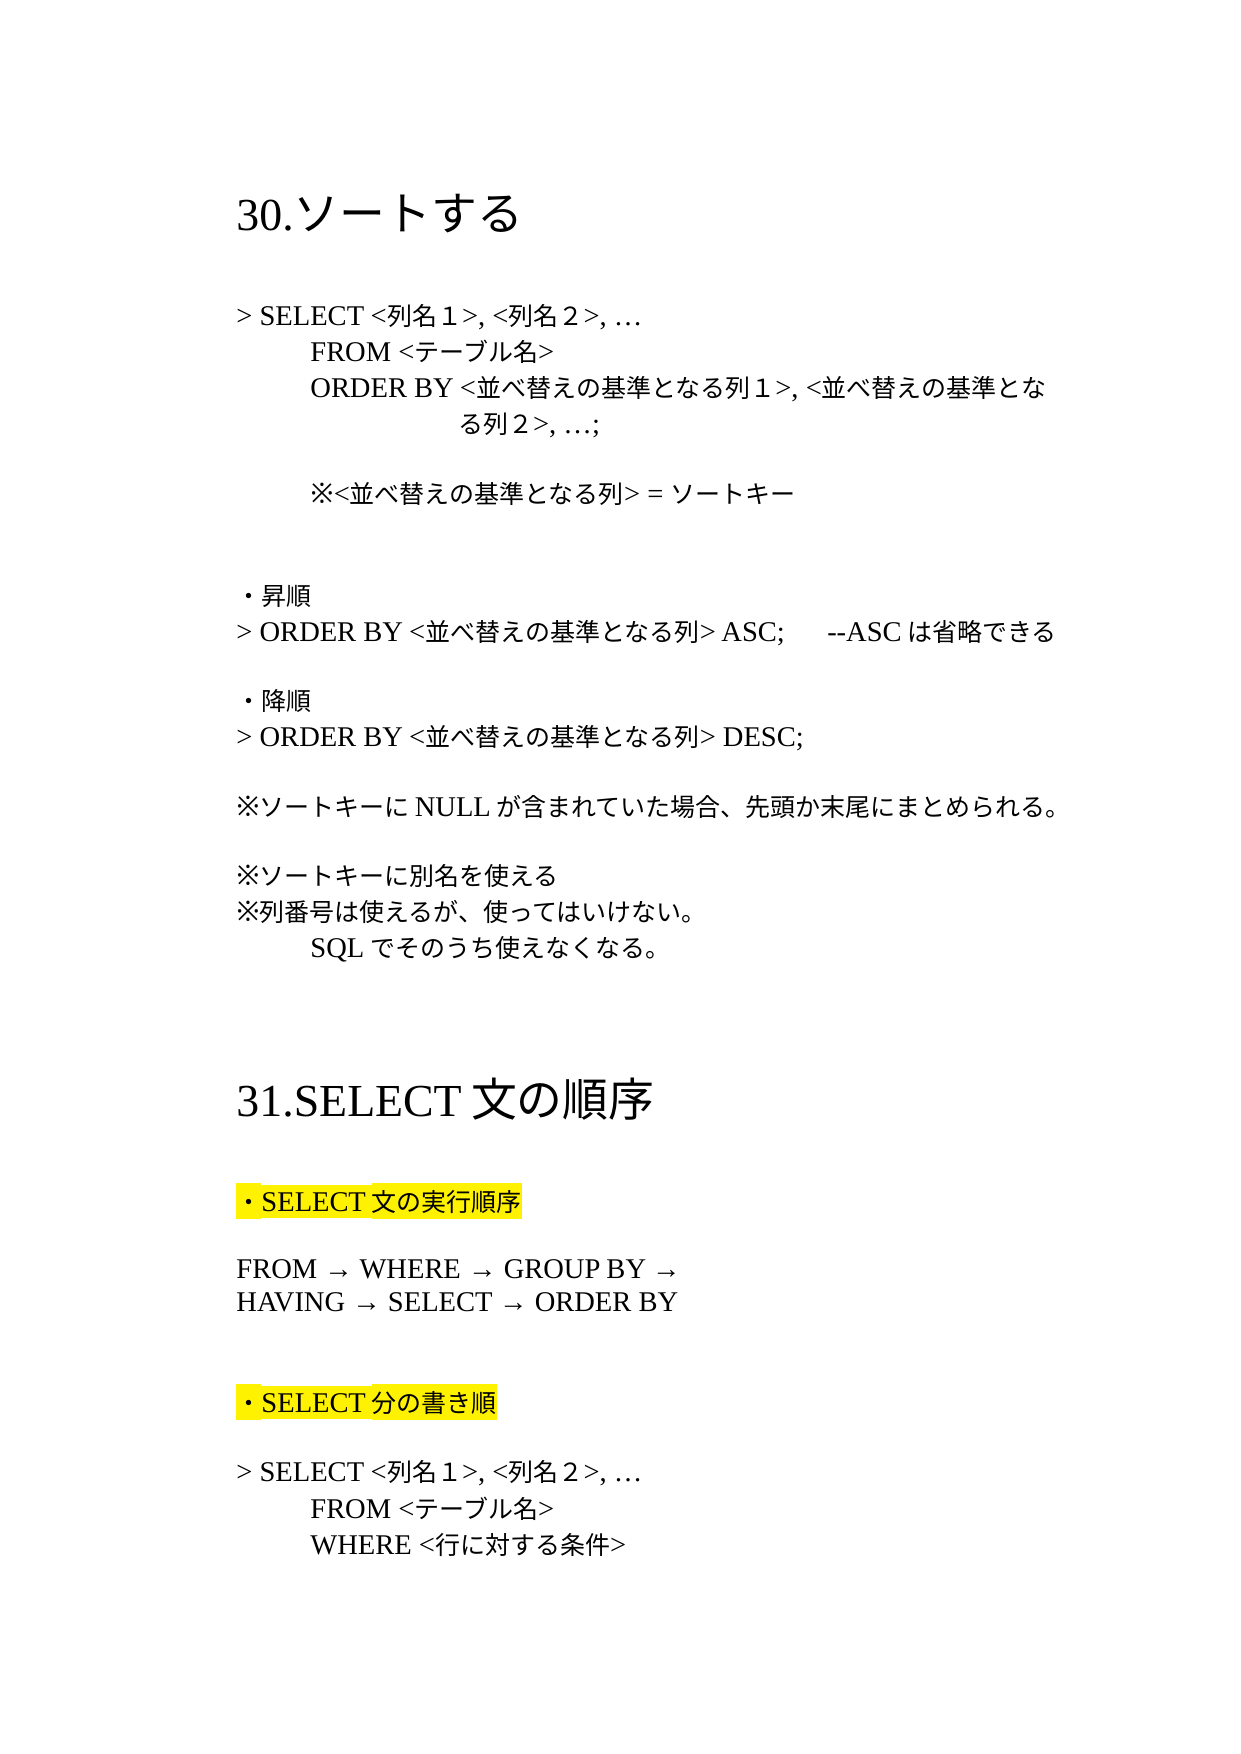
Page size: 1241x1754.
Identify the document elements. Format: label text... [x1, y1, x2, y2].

text FROM <テーブル名> [236, 332, 1063, 369]
text > ORDER BY <並べ替えの基準となる列> DESC; [236, 718, 1063, 754]
text ・降順 [236, 682, 1063, 718]
text 31.SELECT文の順序 [236, 1064, 1063, 1130]
text ※列番号は使えるが、使ってはいけない。 [236, 892, 1063, 929]
text SQLでそのうち使えなくなる。 [236, 929, 1063, 965]
text FROM <テーブル名> [236, 1489, 1063, 1525]
text 30.ソートする [236, 177, 1063, 243]
text > SELECT <列名１>, <列名２>, … [236, 1453, 1063, 1489]
text > SELECT <列名１>, <列名２>, … [236, 296, 1063, 332]
text ・SELECT分の書き順 [236, 1384, 1063, 1420]
text ※ソートキーに別名を使える [236, 856, 1063, 892]
text WHERE <行に対する条件> [236, 1525, 1063, 1562]
text ・SELECT文の実行順序 [236, 1183, 1063, 1219]
text > ORDER BY <並べ替えの基準となる列> ASC; --ASCは省略できる [236, 612, 1063, 649]
text ORDER BY <並べ替えの基準となる列１>, <並べ替えの基準とな る列２>, …; [236, 369, 1063, 441]
text ※ソートキーにNULLが含まれていた場合、先頭か末尾にまとめられる。 [236, 787, 1063, 823]
text ・昇順 [236, 576, 1063, 612]
text FROM → WHERE → GROUP BY → [236, 1252, 1063, 1285]
text HAVING → SELECT → ORDER BY [236, 1285, 1063, 1318]
text ※<並べ替えの基準となる列> = ソートキー [236, 474, 1063, 510]
